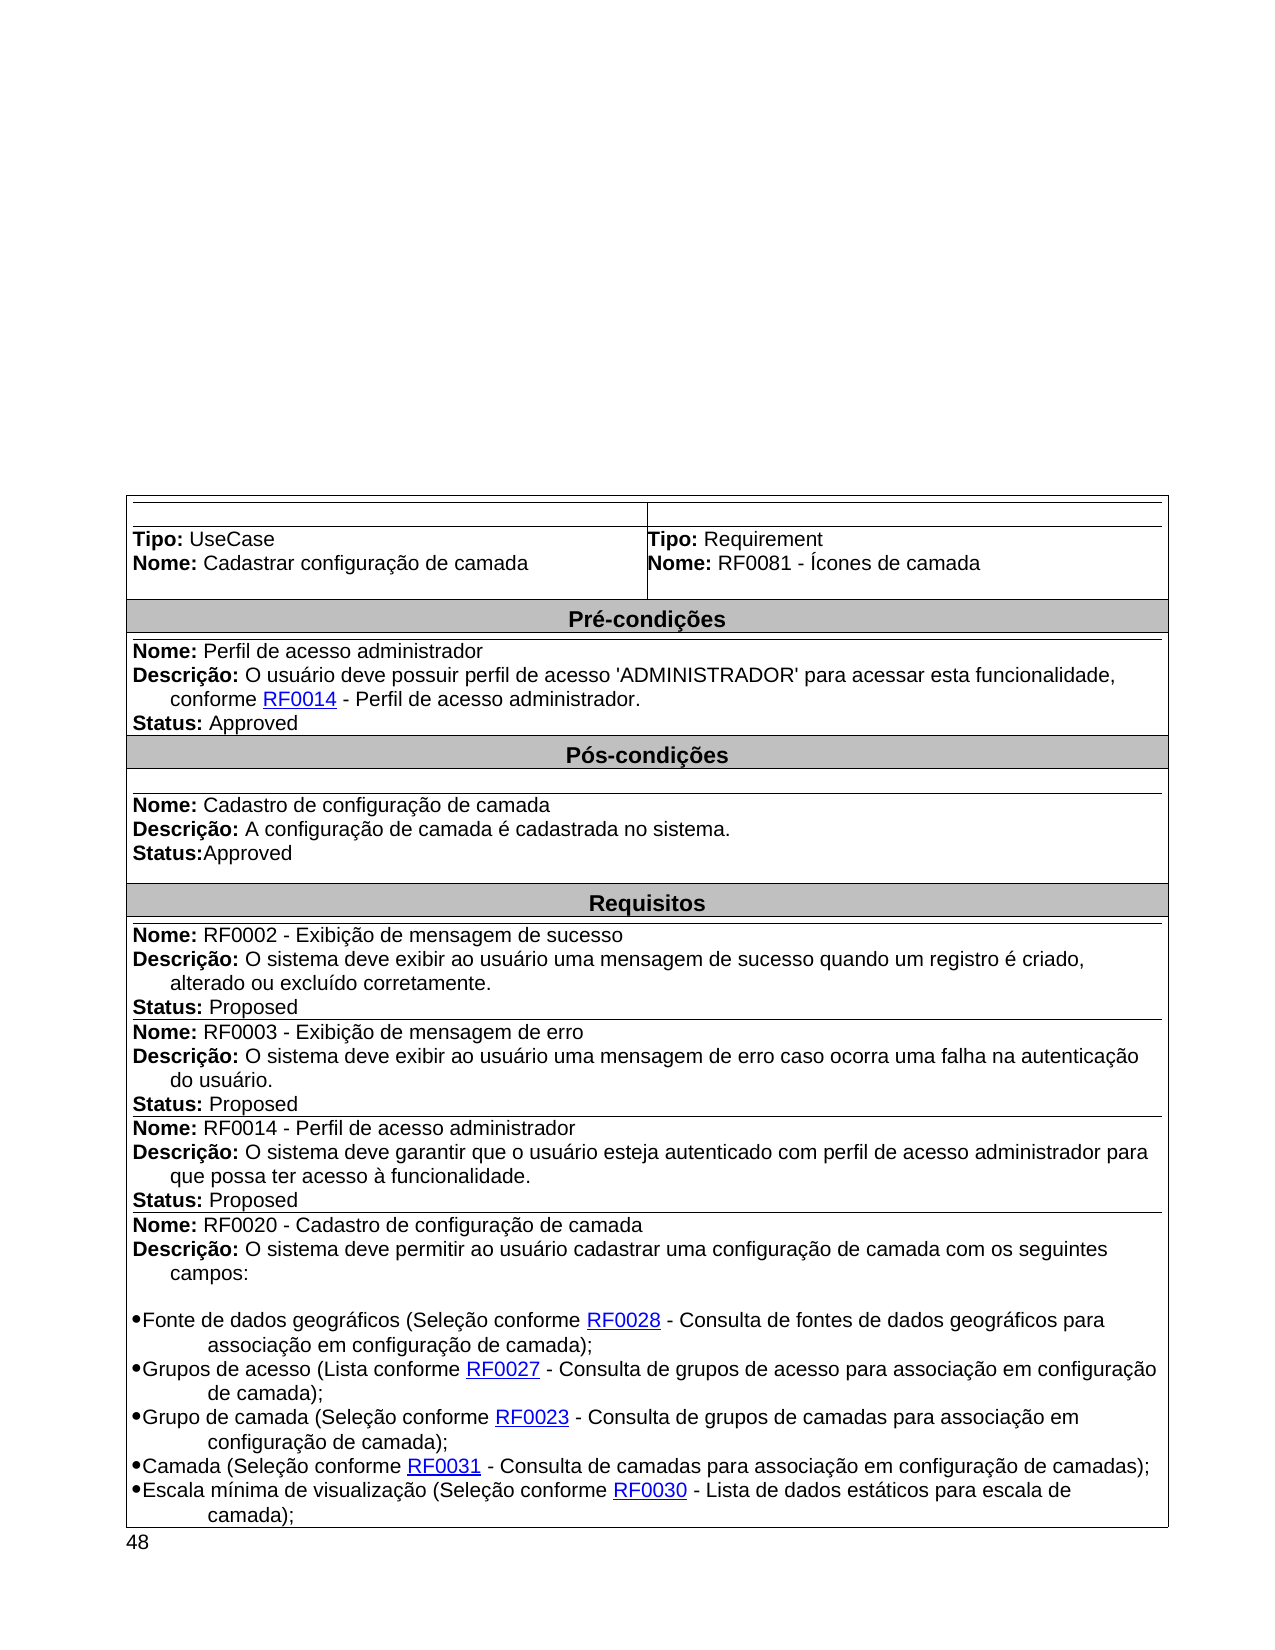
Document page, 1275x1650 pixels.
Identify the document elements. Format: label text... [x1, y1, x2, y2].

table_cell Nome: RF0014 - Perfil de acesso administrador Descrição: O sistema deve garantir que o usuário esteja autenticado com perfil de acesso administrador para que possa ter acesso à funcionalidade. Status: Proposed [133, 1117, 1162, 1212]
table_cell [127, 917, 1168, 1526]
table_cell Tipo: UseCase Nome: Cadastrar configuração de camada [133, 527, 647, 599]
table_cell Requisitos [127, 884, 1168, 916]
table_header Nome: Cadastro de configuração de camada Descrição: A configuração de camada é cadastrada no sistema. Status:Approved [133, 794, 1162, 865]
table_header Nome: Perfil de acesso administrador Descrição: O usuário deve possuir perfil de acesso 'ADMINISTRADOR' para acessar esta funcionalidade, conforme RF0014 - Perfil de acesso administrador. Status: Approved [133, 640, 1162, 735]
table_cell [648, 503, 1162, 526]
table_cell [127, 496, 1168, 599]
table_cell Tipo: Requirement Nome: RF0081 - Ícones de camada [648, 527, 1162, 599]
table_cell [127, 633, 1168, 735]
table_cell Pós-condições [127, 736, 1168, 768]
table_header Nome: RF0002 - Exibição de mensagem de sucesso Descrição: O sistema deve exibir ao usuário uma mensagem de sucesso quando um registro é criado, alterado ou excluído corretamente. Status: Proposed [133, 924, 1162, 1019]
table_cell [133, 503, 647, 526]
table_cell Pré-condições [127, 600, 1168, 632]
table_cell [127, 769, 1168, 883]
table_cell Nome: RF0020 - Cadastro de configuração de camada Descrição: O sistema deve permitir ao usuário cadastrar uma configuração de camada com os seguintes campos: Fonte de dados geográficos (Seleção conforme RF0028 - Consulta de fontes de dados geográficos para associação em configuração de camada); Grupos de acesso (Lista conforme RF0027 - Consulta de grupos de acesso para associação em configuração de camada); Grupo de camada (Seleção conforme RF0023 - Consulta de grupos de camadas para associação em configuração de camada); Camada (Seleção conforme RF0031 - Consulta de camadas para associação em configuração de camadas); Escala mínima de visualização (Seleção conforme RF0030 - Lista de dados estáticos para escala de camada); Escala máxima de visualização (Seleção conforme RF0030 - Lista de dados estáticos para escala de camada); Habilitada no mapa (Verdadeiro ou falso); Disponível no menu de camadas (Verdadeiro ou falso). Observação: Se a camada for interna os seguintes campo serão habilitados: Atributos da camada conforme RF0227 - Atributos para associação em uma configuração de camada; Disponível para receber postagens(Verdadeira ou falso); Título( Alfanúmerico com até 144 caracteres); Ícone( Seleção conforme RF0081 - Ícones de camada). Status: Proposed [133, 1213, 1162, 1526]
table_cell Nome: RF0003 - Exibição de mensagem de erro Descrição: O sistema deve exibir ao usuário uma mensagem de erro caso ocorra uma falha na autenticação do usuário. Status: Proposed [133, 1020, 1162, 1116]
